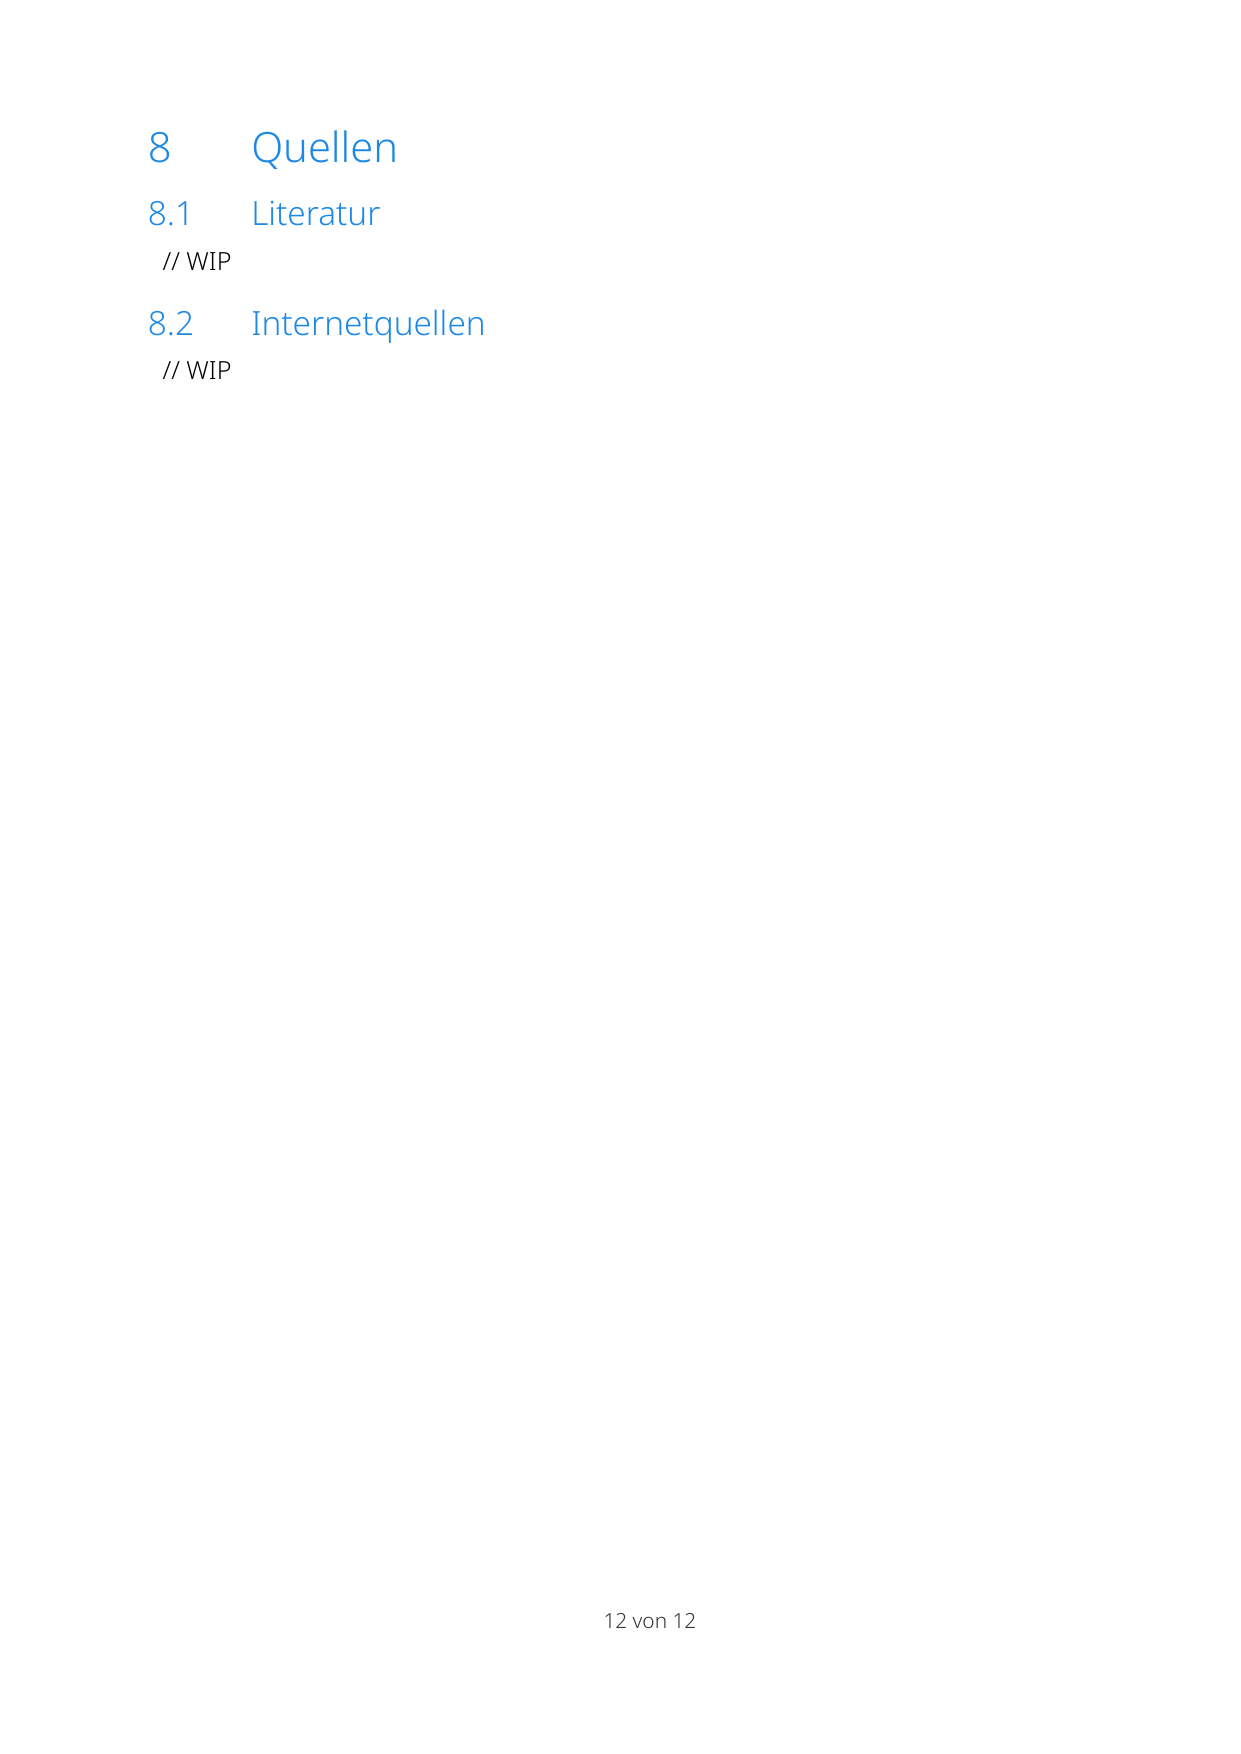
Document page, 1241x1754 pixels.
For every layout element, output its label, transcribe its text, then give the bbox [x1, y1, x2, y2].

subtitle Literatur [148, 189, 1093, 235]
text // WIP [148, 353, 1093, 387]
subtitle Quellen [148, 118, 1093, 175]
subtitle Internetquellen [148, 299, 1093, 345]
text // WIP [148, 243, 1093, 277]
